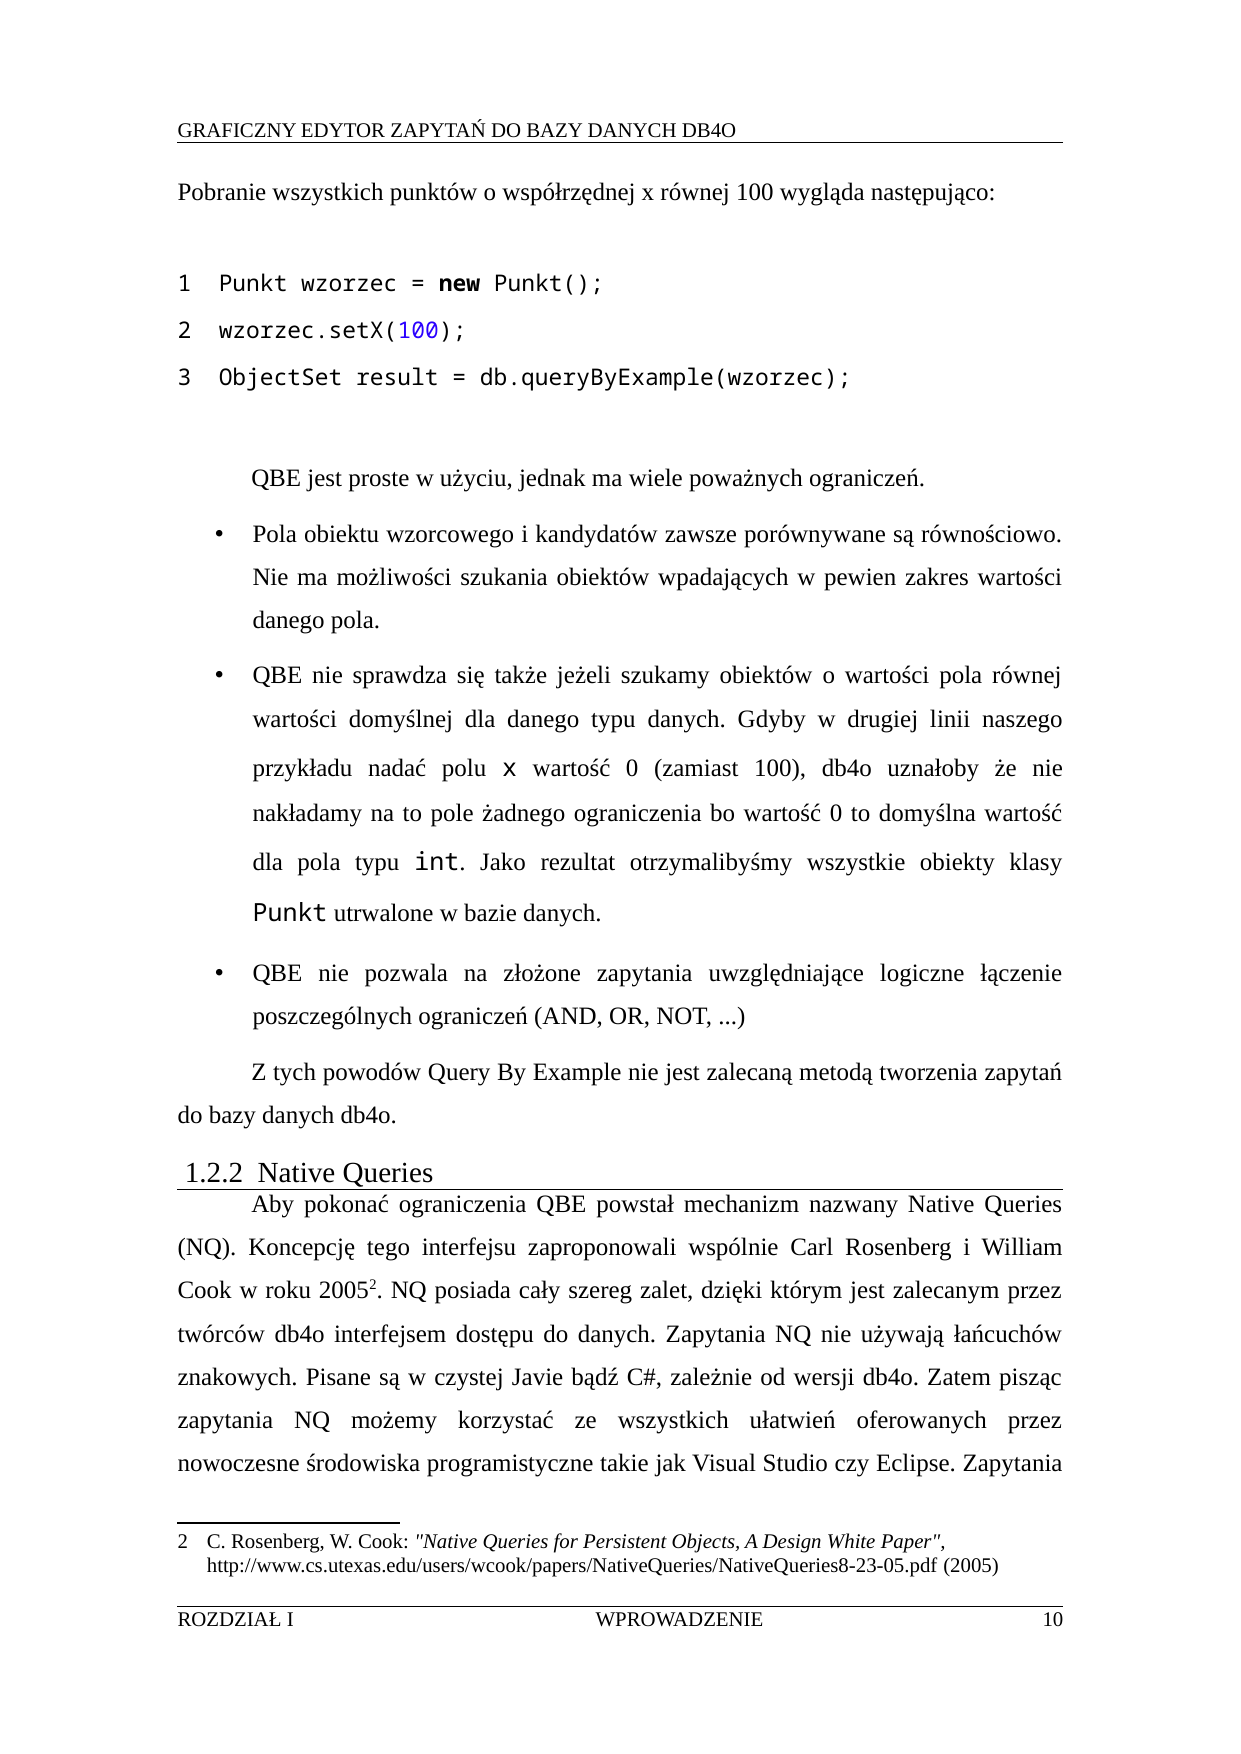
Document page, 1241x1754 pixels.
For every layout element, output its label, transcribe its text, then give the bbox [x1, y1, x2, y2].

text 3 ObjectSet result = db.queryByExample(wzorzec); [177, 361, 1063, 392]
text QBE jest proste w użyciu, jednak ma wiele poważnych ograniczeń. [177, 463, 1063, 492]
text Z tych powodów Query By Example nie jest zalecaną metodą tworzenia zapytań do bazy danych db4o. [177, 1057, 1063, 1129]
text Pobranie wszystkich punktów o współrzędnej x równej 100 wygląda następująco: [177, 177, 1063, 206]
subtitle Native Queries [177, 1156, 1063, 1189]
text 1 Punkt wzorzec = new Punkt(); [177, 267, 1063, 298]
text Aby pokonać ograniczenia QBE powstał mechanizm nazwany Native Queries (NQ). Koncepcję tego interfejsu zaproponowali wspólnie Carl Rosenberg i William Cook w roku 2005. NQ posiada cały szereg zalet, dzięki którym jest zalecanym przez twórców db4o interfejsem dostępu do danych. Zapytania NQ nie używają łańcuchów znakowych. Pisane są w czystej Javie bądź C#, zależnie od wersji db4o. Zatem pisząc zapytania NQ możemy korzystać ze wszystkich ułatwień oferowanych przez nowoczesne środowiska programistyczne takie jak Visual Studio czy Eclipse. Zapytania [177, 1190, 1063, 1477]
list QBE nie sprawdza się także jeżeli szukamy obiektów o wartości pola równej wartości domyślnej dla danego typu danych. Gdyby w drugiej linii naszego przykładu nadać polu x wartość 0 (zamiast 100), db4o uznałoby że nie nakładamy na to pole żadnego ograniczenia bo wartość 0 to domyślna wartość dla pola typu int. Jako rezultat otrzymalibyśmy wszystkie obiekty klasy Punkt utrwalone w bazie danych. [215, 661, 1063, 929]
text 2 wzorzec.setX(100); [177, 314, 1063, 345]
text C. Rosenberg, W. Cook: "Native Queries for Persistent Objects, A Design White Paper", http://www.cs.utexas.edu/users/wcook/papers/NativeQueries/NativeQueries8-23-05.pdf (2005) [177, 1529, 1063, 1577]
list Pola obiektu wzorcowego i kandydatów zawsze porównywane są równościowo. Nie ma możliwości szukania obiektów wpadających w pewien zakres wartości danego pola. [215, 519, 1063, 634]
list QBE nie pozwala na złożone zapytania uwzględniające logiczne łączenie poszczególnych ograniczeń (AND, OR, NOT, ...) [215, 958, 1063, 1030]
